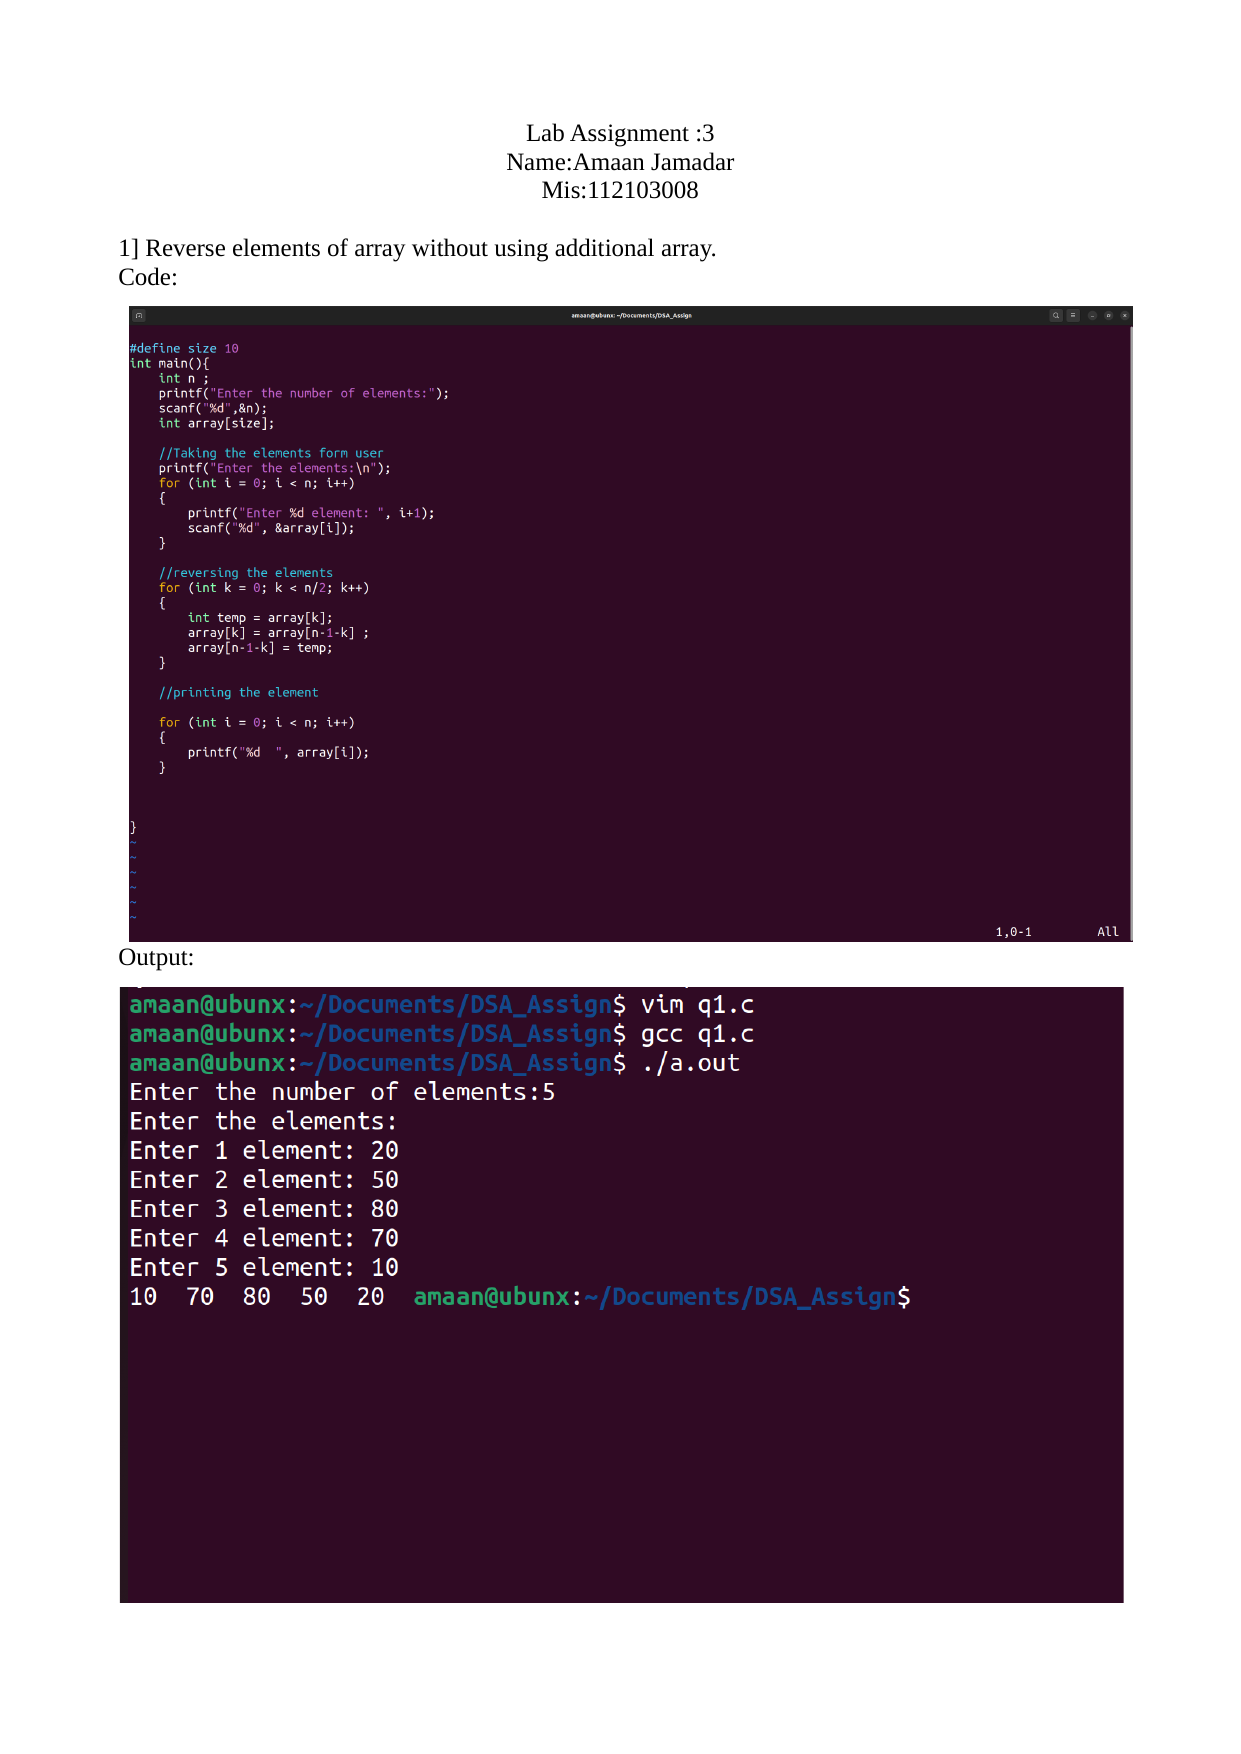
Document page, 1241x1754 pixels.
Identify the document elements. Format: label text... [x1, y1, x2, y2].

text Name:Amaan Jamadar [118, 147, 1122, 176]
text Lab Assignment :3 [118, 118, 1122, 147]
picture [119, 987, 1124, 1603]
text Output: [118, 291, 1122, 971]
picture [129, 306, 1133, 942]
text Code: [118, 262, 1122, 291]
text 1] Reverse elements of array without using additional array. [118, 233, 1122, 262]
text Mis:112103008 [118, 176, 1122, 204]
